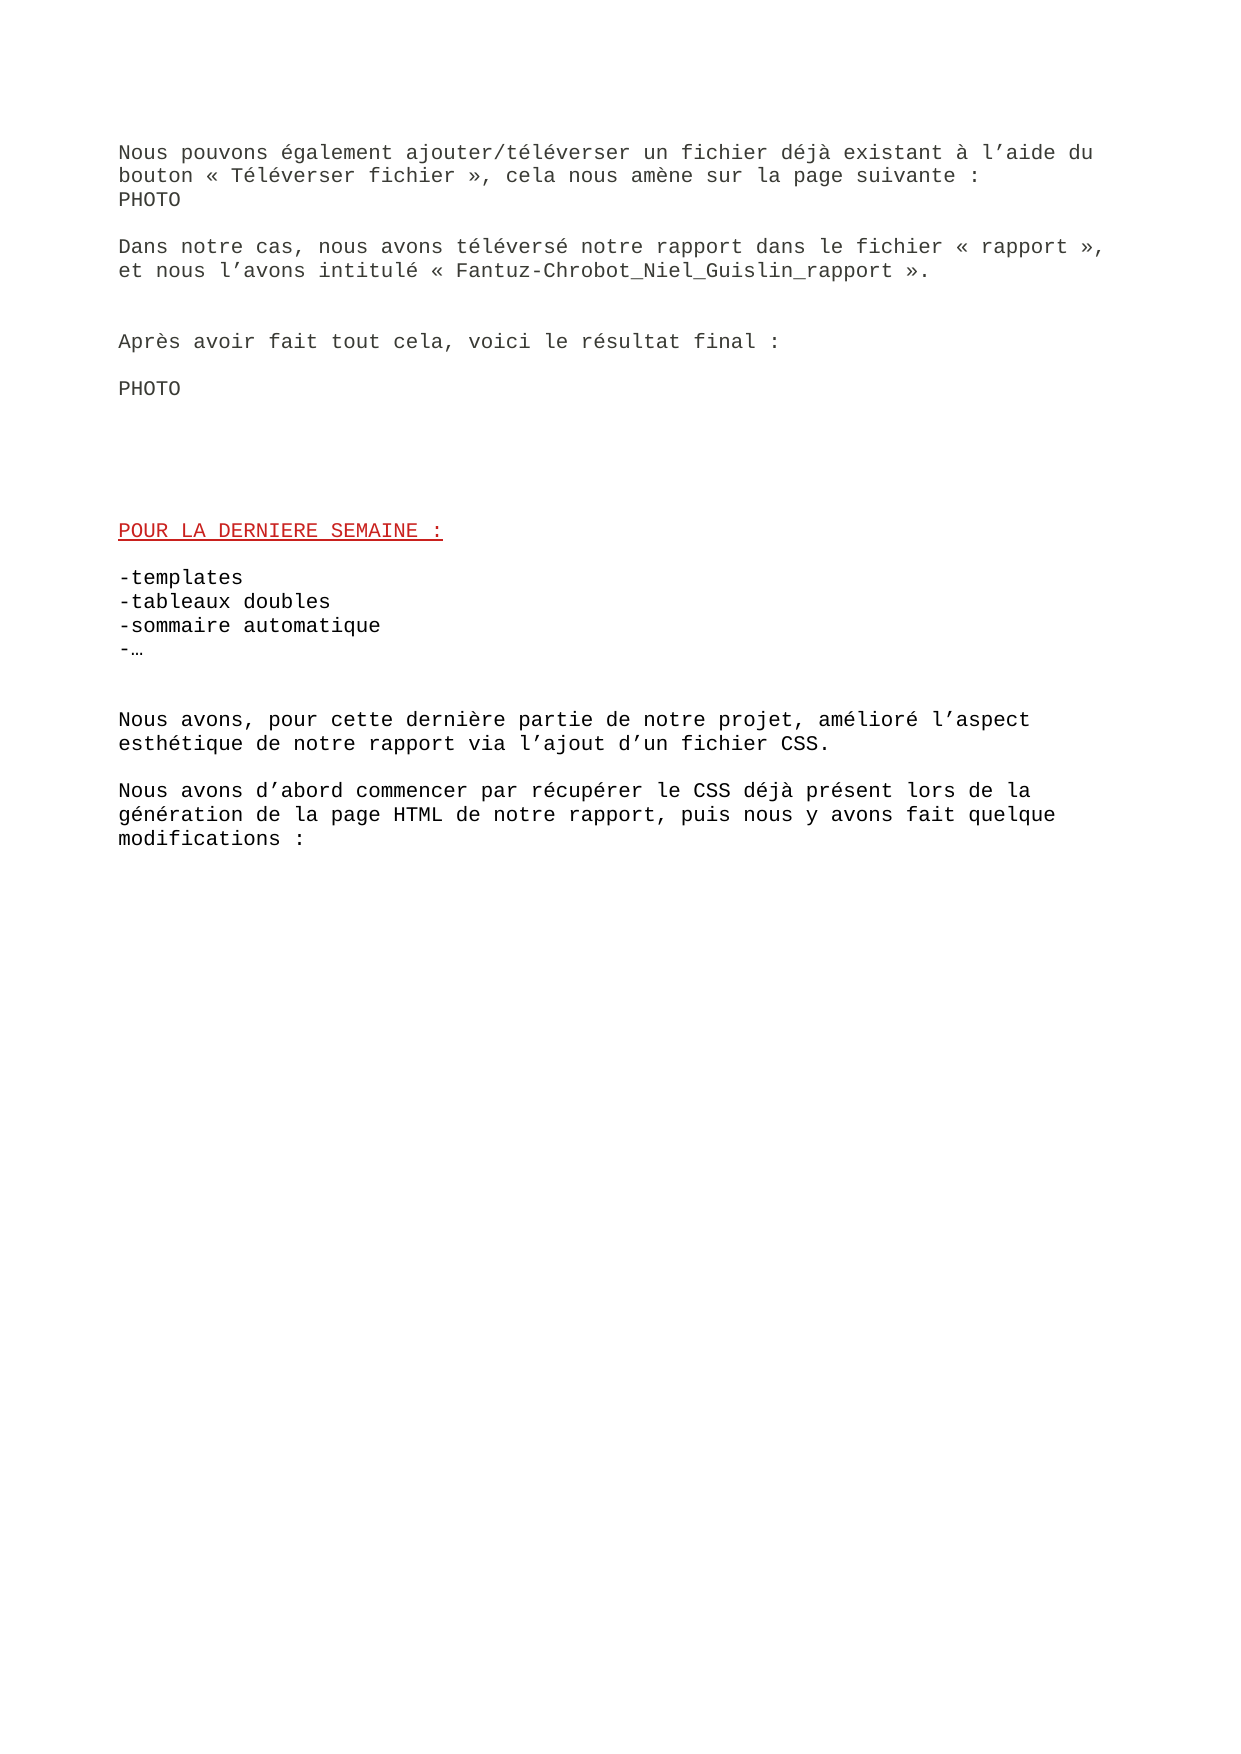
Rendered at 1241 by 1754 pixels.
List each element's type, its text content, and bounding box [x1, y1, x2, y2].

text Nous pouvons également ajouter/téléverser un fichier déjà existant à l’aide du bouton « Téléverser fichier », cela nous amène sur la page suivante : [118, 142, 1122, 189]
text PHOTO [118, 189, 1122, 213]
text PHOTO [118, 378, 1122, 402]
text -tableaux doubles [118, 591, 1122, 615]
text Dans notre cas, nous avons téléversé notre rapport dans le fichier « rapport », et nous l’avons intitulé « Fantuz-Chrobot_Niel_Guislin_rapport ». [118, 236, 1122, 284]
text Nous avons d’abord commencer par récupérer le CSS déjà présent lors de la génération de la page HTML de notre rapport, puis nous y avons fait quelque modifications : [118, 780, 1122, 851]
text POUR LA DERNIERE SEMAINE : [118, 520, 1122, 544]
text Nous avons, pour cette dernière partie de notre projet, amélioré l’aspect esthétique de notre rapport via l’ajout d’un fichier CSS. [118, 709, 1122, 757]
text -templates [118, 567, 1122, 591]
text -sommaire automatique [118, 615, 1122, 638]
text -… [118, 638, 1122, 662]
text Après avoir fait tout cela, voici le résultat final : [118, 331, 1122, 354]
